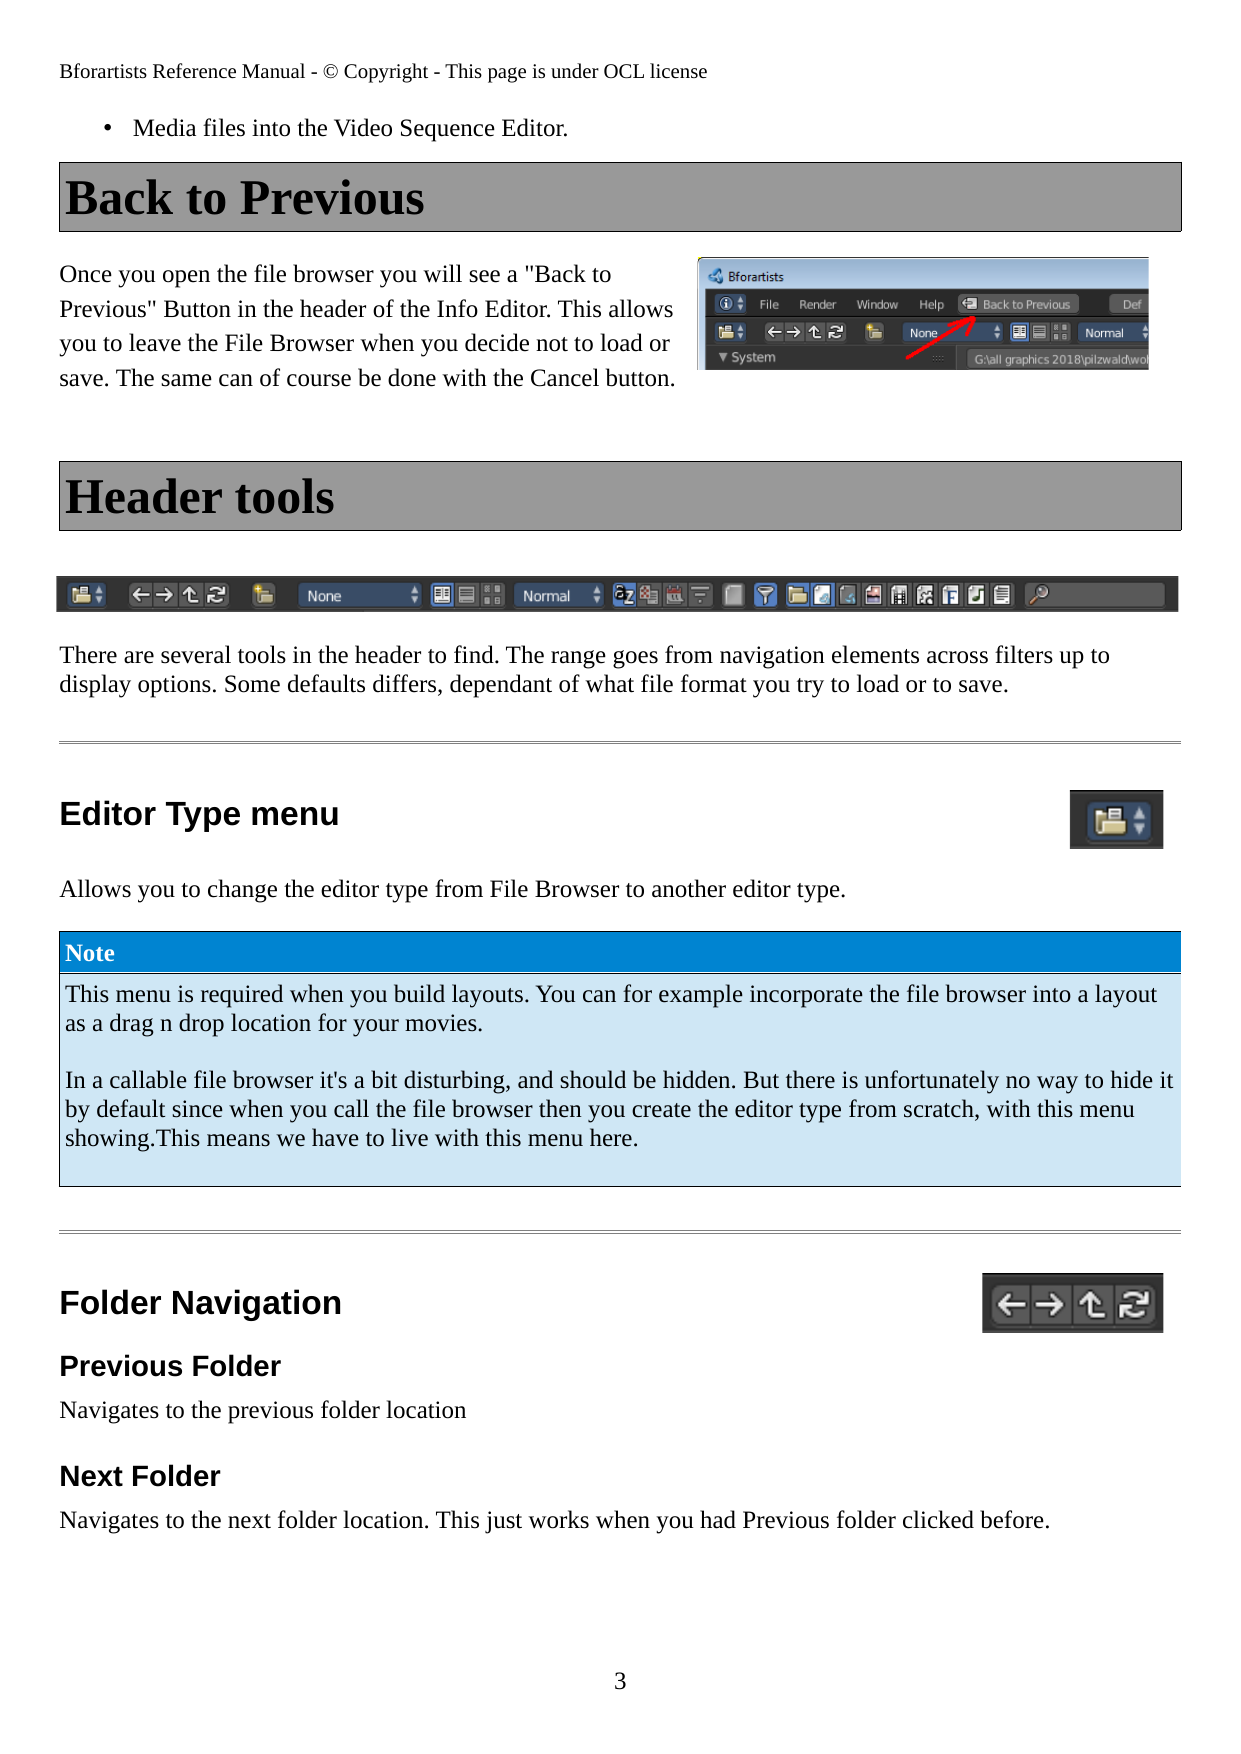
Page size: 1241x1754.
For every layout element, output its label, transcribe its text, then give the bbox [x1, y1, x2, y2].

subtitle [1164, 794, 1181, 832]
picture [1069, 790, 1164, 849]
table_header Header tools [60, 462, 1181, 530]
picture [697, 257, 1149, 370]
table_header Note [60, 932, 1181, 972]
text There are several tools in the header to find. The range goes from navigation elements across filters up to display options. Some defaults differs, dependant of what file format you try to load or to save. [59, 641, 1181, 698]
subtitle Folder Navigation [59, 1283, 982, 1322]
text Once you open the file browser you will see a "Back to Previous" Button in the header of the Info Editor. This allows you to leave the File Browser when you decide not to load or save. The same can of course be done with the Cancel button. [59, 259, 1181, 392]
table_cell This menu is required when you build layouts. You can for example incorporate the file browser into a layout as a drag n drop location for your movies. In a callable file browser it's a bit disturbing, and should be hidden. But there is unfortunately no way to hide it by default since when you call the file browser then you create the editor type from scratch, with this menu showing.This means we have to live with this menu here. [60, 974, 1181, 1186]
table_header Back to Previous [60, 163, 1181, 231]
subtitle Editor Type menu [59, 794, 1069, 832]
subtitle Previous Folder [59, 1349, 1181, 1382]
subtitle Next Folder [59, 1459, 1181, 1492]
list Media files into the Video Sequence Editor. [103, 113, 1181, 141]
text Navigates to the next folder location. This just works when you had Previous folder clicked before. [59, 1505, 1181, 1534]
picture [982, 1273, 1164, 1333]
picture [56, 576, 1179, 612]
text Allows you to change the editor type from File Browser to another editor type. [59, 874, 1181, 902]
text Navigates to the previous folder location [59, 1395, 1181, 1424]
subtitle [1164, 1283, 1181, 1322]
